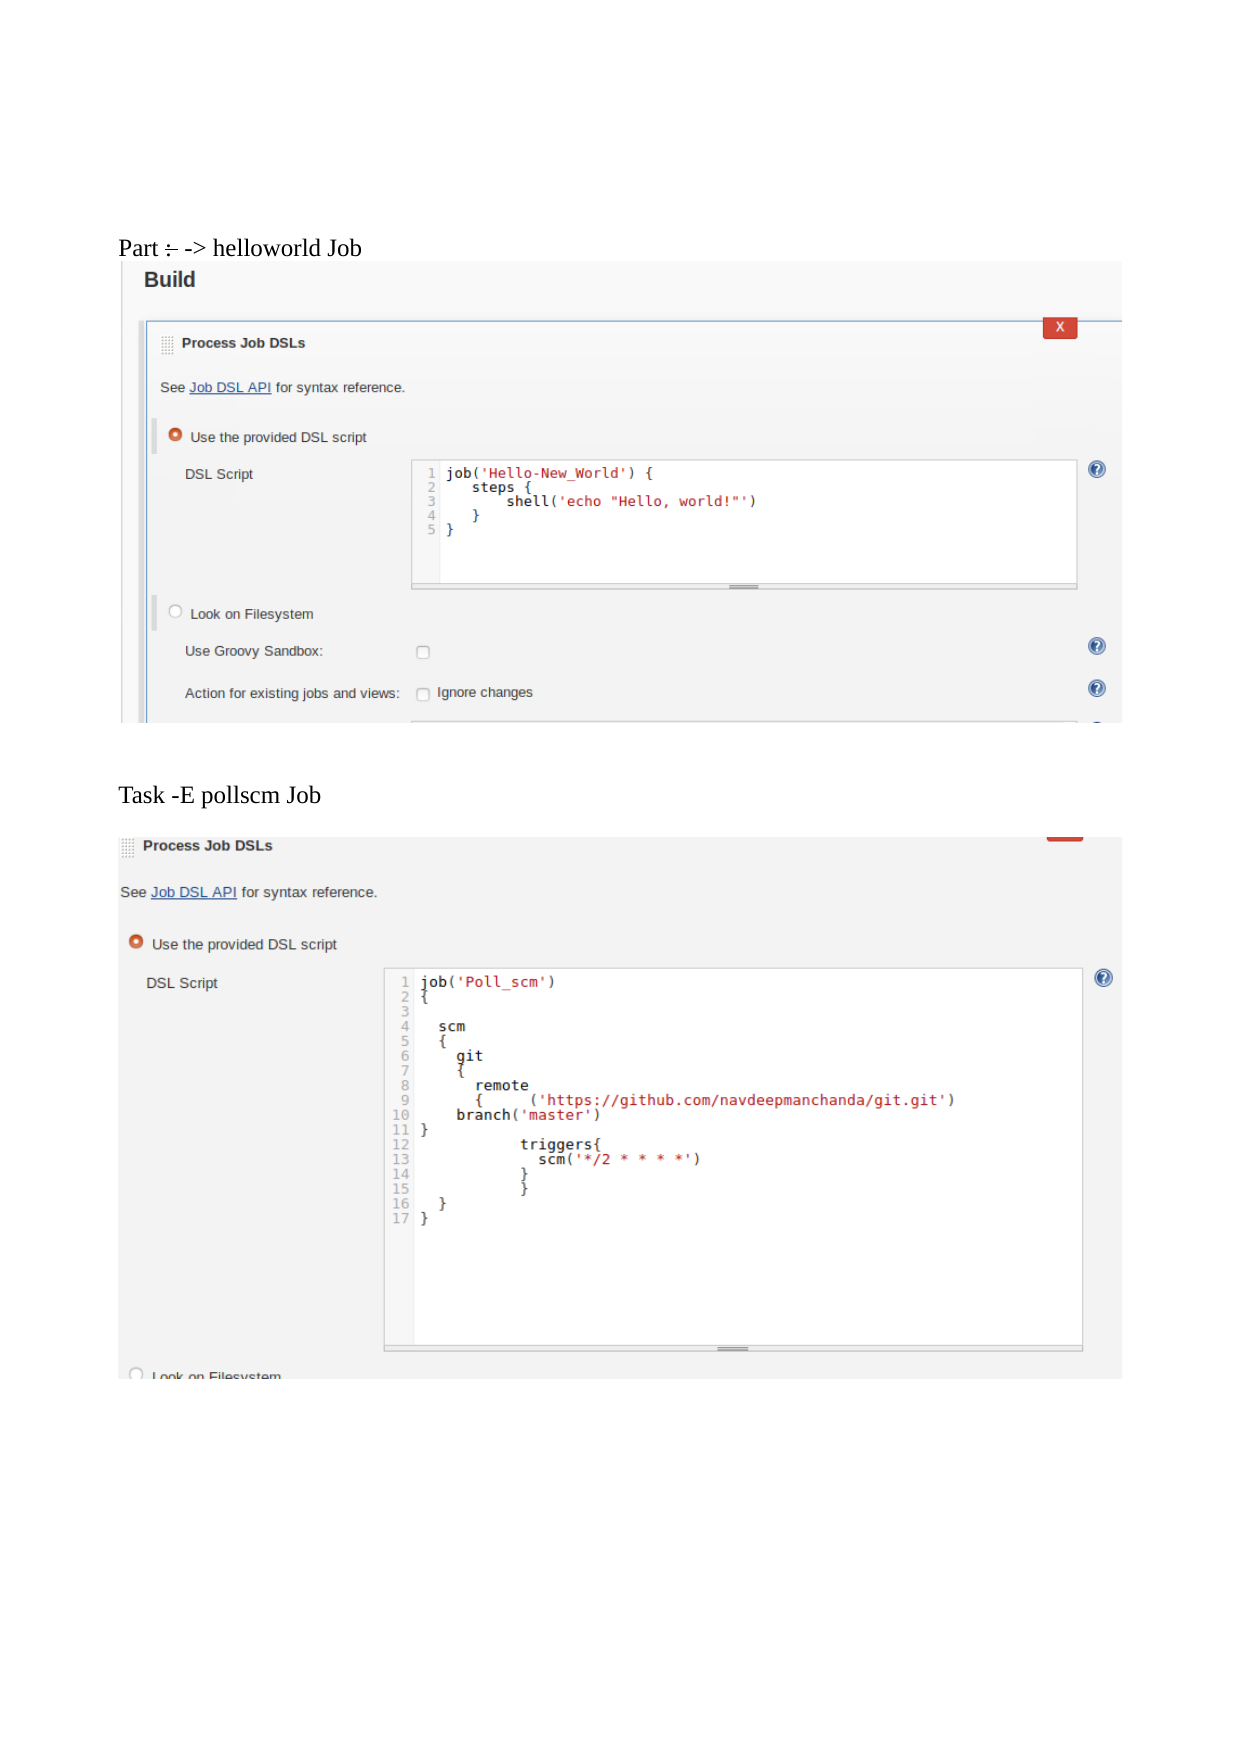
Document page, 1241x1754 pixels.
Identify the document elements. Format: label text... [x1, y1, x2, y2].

text Task -E pollscm Job [118, 780, 1122, 808]
picture [118, 261, 1123, 723]
picture [118, 837, 1123, 1379]
text Part : -> helloworld Job [118, 233, 1122, 261]
